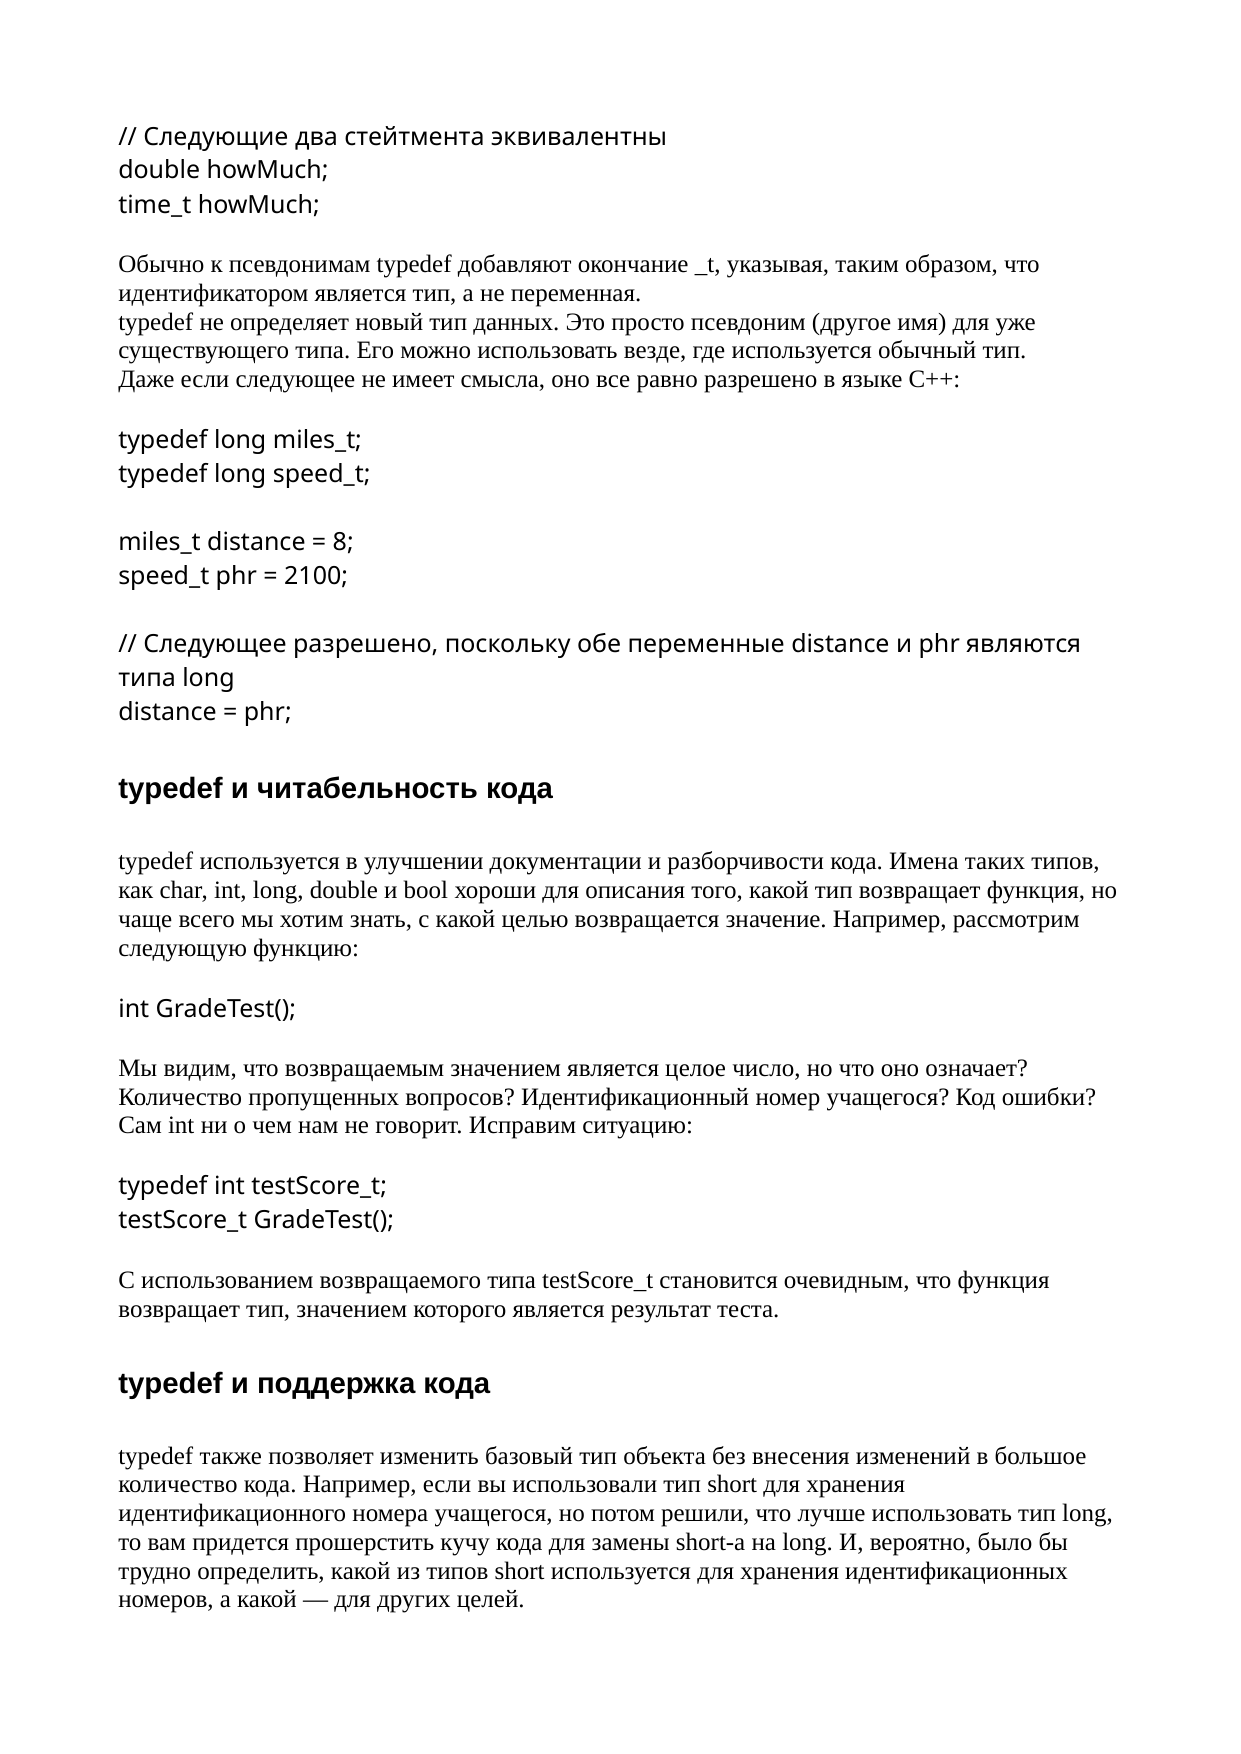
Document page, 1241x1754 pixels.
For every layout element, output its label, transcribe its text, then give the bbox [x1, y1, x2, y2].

text time_t howMuch; [118, 186, 1122, 220]
text С использованием возвращаемого типа testScore_t становится очевидным, что функция возвращает тип, значением которого является результат теста. [118, 1265, 1122, 1322]
text distance = phr; [118, 694, 1122, 728]
text typedef long miles_t; [118, 422, 1122, 456]
text typedef не определяет новый тип данных. Это просто псевдоним (другое имя) для уже существующего типа. Его можно использовать везде, где используется обычный тип. [118, 307, 1122, 364]
text Обычно к псевдонимам typedef добавляют окончание _t, указывая, таким образом, что идентификатором является тип, а не переменная. [118, 249, 1122, 307]
subtitle typedef и поддержка кода [118, 1366, 1122, 1399]
text typedef int testScore_t; [118, 1168, 1122, 1202]
text double howMuch; [118, 152, 1122, 186]
text typedef используется в улучшении документации и разборчивости кода. Имена таких типов, как char, int, long, double и bool хороши для описания того, какой тип возвращает функция, но чаще всего мы хотим знать, с какой целью возвращается значение. Например, рассмотрим следующую функцию: [118, 846, 1122, 961]
text miles_t distance = 8; [118, 524, 1122, 558]
subtitle typedef и читабельность кода [118, 771, 1122, 805]
text Даже если следующее не имеет смысла, оно все равно разрешено в языке C++: [118, 364, 1122, 393]
text // Следующее разрешено, поскольку обе переменные distance и phr являются типа long [118, 626, 1122, 694]
text typedef также позволяет изменить базовый тип объекта без внесения изменений в большое количество кода. Например, если вы использовали тип short для хранения идентификационного номера учащегося, но потом решили, что лучше использовать тип long, то вам придется прошерстить кучу кода для замены short-а на long. И, вероятно, было бы трудно определить, какой из типов short используется для хранения идентификационных номеров, а какой — для других целей. [118, 1441, 1122, 1613]
text speed_t phr = 2100; [118, 558, 1122, 592]
text testScore_t GradeTest(); [118, 1202, 1122, 1236]
text Мы видим, что возвращаемым значением является целое число, но что оно означает? Количество пропущенных вопросов? Идентификационный номер учащегося? Код ошибки? Сам int ни о чем нам не говорит. Исправим ситуацию: [118, 1053, 1122, 1139]
text typedef long speed_t; [118, 456, 1122, 490]
text int GradeTest(); [118, 990, 1122, 1024]
text // Следующие два стейтмента эквивалентны [118, 118, 1122, 152]
